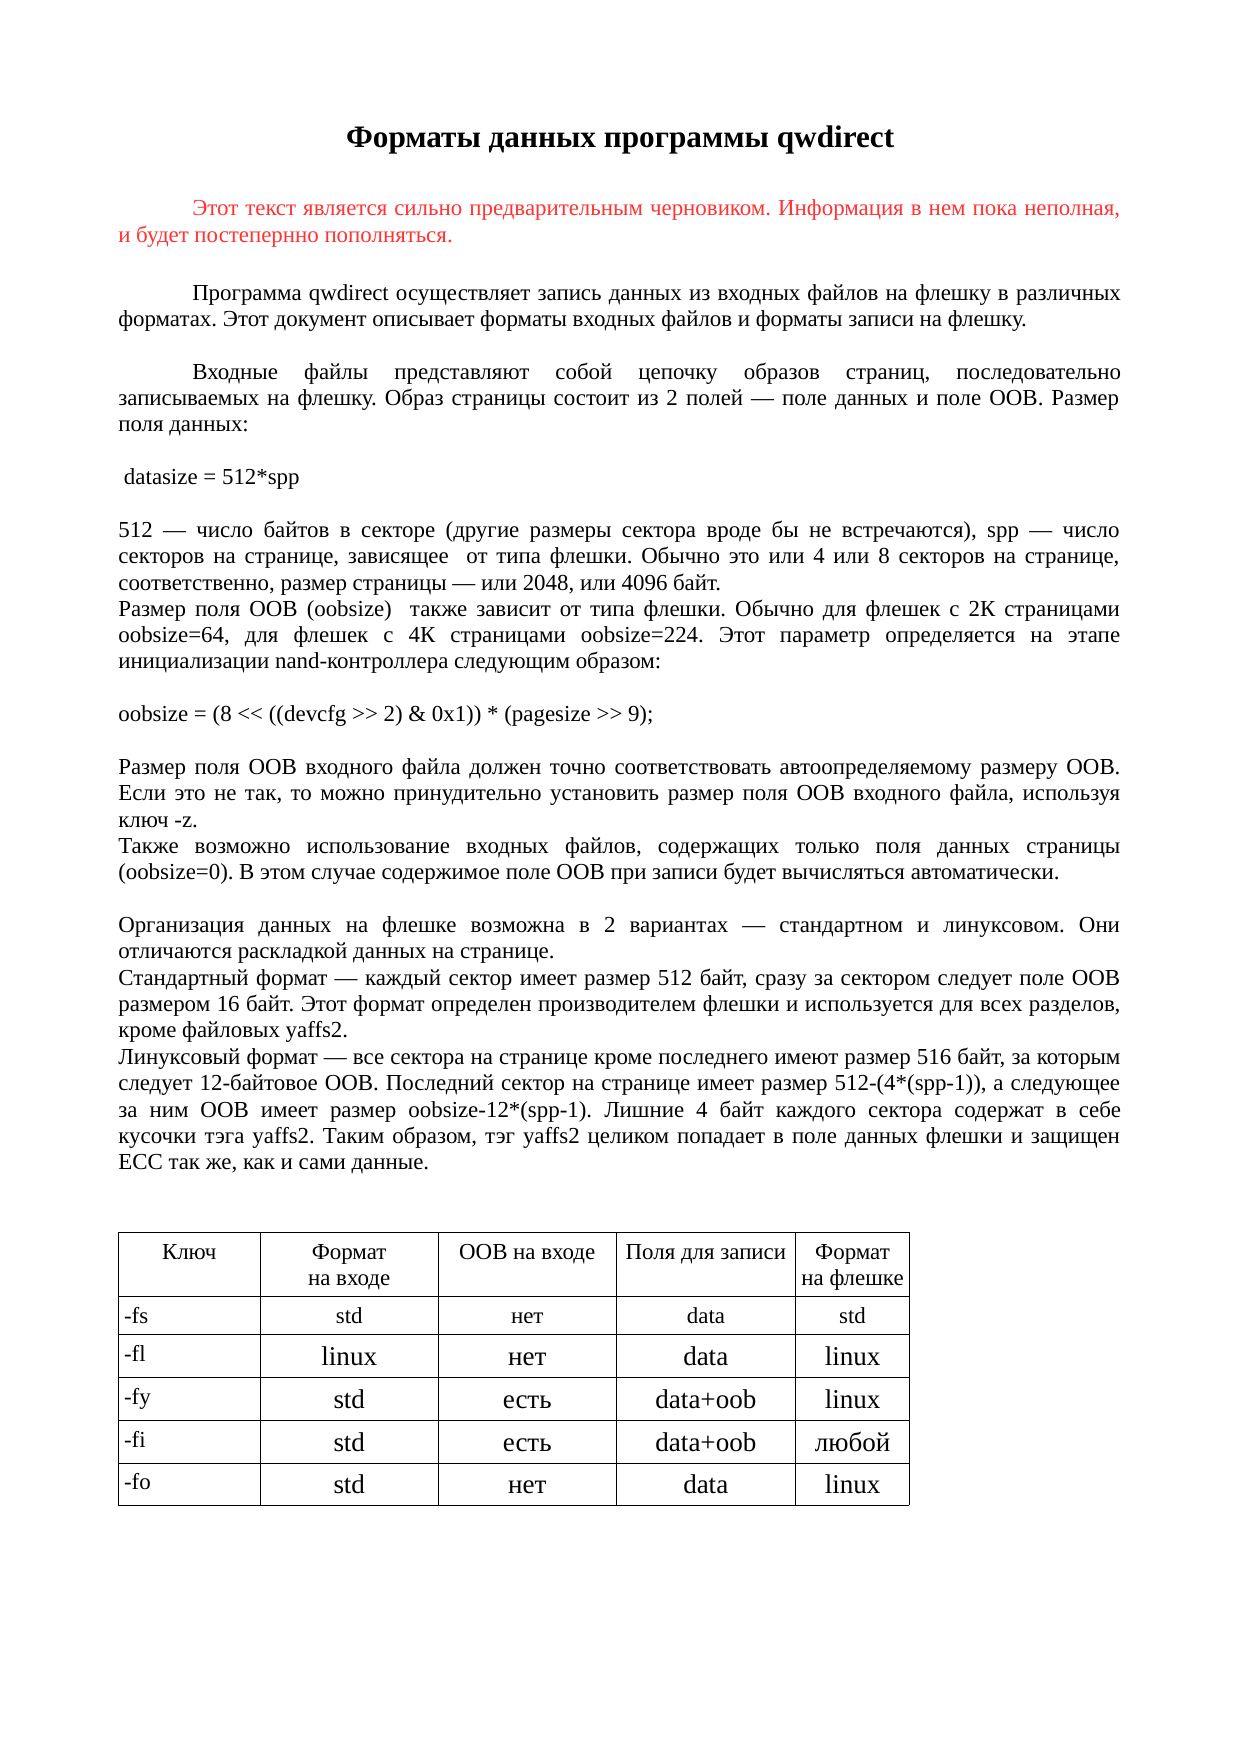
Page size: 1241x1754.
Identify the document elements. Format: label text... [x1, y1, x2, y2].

table_header Формат на входе [261, 1233, 438, 1296]
table_cell нет [439, 1297, 616, 1334]
table_cell нет [439, 1335, 616, 1377]
text Входные файлы представляют собой цепочку образов страниц, последовательно записываемых на флешку. Образ страницы состоит из 2 полей — поле данных и поле ООВ. Размер поля данных: [118, 358, 1122, 437]
text Размер поля OOB (oobsize) также зависит от типа флешки. Обычно для флешек с 2К страницами oobsize=64, для флешек с 4К страницами oobsize=224. Этот параметр определяется на этапе инициализации nand-контроллера следующим образом: [118, 595, 1122, 674]
table_cell есть [439, 1421, 616, 1462]
table_cell std [796, 1297, 909, 1334]
text Этот текст является сильно предварительным черновиком. Информация в нем пока неполная, и будет постепернно пополняться. [118, 190, 1122, 247]
text Программа qwdirect осуществляет запись данных из входных файлов на флешку в различных форматах. Этот документ описывает форматы входных файлов и форматы записи на флешку. [118, 279, 1122, 331]
table_cell есть [439, 1378, 616, 1420]
table_cell -fo [119, 1464, 260, 1505]
table_cell -fi [119, 1421, 260, 1462]
table_cell data [617, 1335, 795, 1377]
table_cell linux [796, 1335, 909, 1377]
table_header Формат на флешке [796, 1233, 909, 1296]
text Линуксовый формат — все сектора на странице кроме последнего имеют размер 516 байт, за которым следует 12-байтовое ООВ. Последний сектор на странице имеет размер 512-(4*(spp-1)), а следующее за ним ООВ имеет размер oobsize-12*(spp-1). Лишние 4 байт каждого сектора содержат в себе кусочки тэга yaffs2. Таким образом, тэг yaffs2 целиком попадает в поле данных флешки и защищен ЕСС так же, как и сами данные. [118, 1043, 1122, 1175]
table_header Ключ [119, 1233, 260, 1296]
table_cell нет [439, 1464, 616, 1505]
table_header Поля для записи [617, 1233, 795, 1296]
table_cell -fy [119, 1378, 260, 1420]
table_cell data [617, 1297, 795, 1334]
table_cell data [617, 1464, 795, 1505]
table_cell std [261, 1378, 438, 1420]
text datasize = 512*spp [118, 463, 1122, 489]
table_cell -fl [119, 1335, 260, 1377]
table_cell linux [796, 1378, 909, 1420]
table_cell std [261, 1297, 438, 1334]
table_cell std [261, 1464, 438, 1505]
text Стандартный формат — каждый сектор имеет размер 512 байт, сразу за сектором следует поле ООВ размером 16 байт. Этот формат определен производителем флешки и используется для всех разделов, кроме файловых yaffs2. [118, 964, 1122, 1043]
table_cell data+oob [617, 1378, 795, 1420]
table_cell -fs [119, 1297, 260, 1334]
text Размер поля OOB входного файла должен точно соответствовать автоопределяемому размеру ООВ. Если это не так, то можно принудительно установить размер поля ООВ входного файла, используя ключ -z. [118, 753, 1122, 832]
table_header OOB на входе [439, 1233, 616, 1296]
table_cell data+oob [617, 1421, 795, 1462]
table_cell std [261, 1421, 438, 1462]
table_cell любой [796, 1421, 909, 1462]
text Организация данных на флешке возможна в 2 вариантах — стандартном и линуксовом. Они отличаются раскладкой данных на странице. [118, 911, 1122, 964]
text oobsize = (8 << ((devcfg >> 2) & 0x1)) * (pagesize >> 9); [118, 700, 1122, 727]
table_cell linux [796, 1464, 909, 1505]
text 512 — число байтов в секторе (другие размеры сектора вроде бы не встречаются), spp — число секторов на странице, зависящее от типа флешки. Обычно это или 4 или 8 секторов на странице, соответственно, размер страницы — или 2048, или 4096 байт. [118, 516, 1122, 595]
text Также возможно использование входных файлов, содержащих только поля данных страницы (oobsize=0). В этом случае содержимое поле ООВ при записи будет вычисляться автоматически. [118, 832, 1122, 885]
text Форматы данных программы qwdirect [118, 118, 1122, 154]
table_cell linux [261, 1335, 438, 1377]
